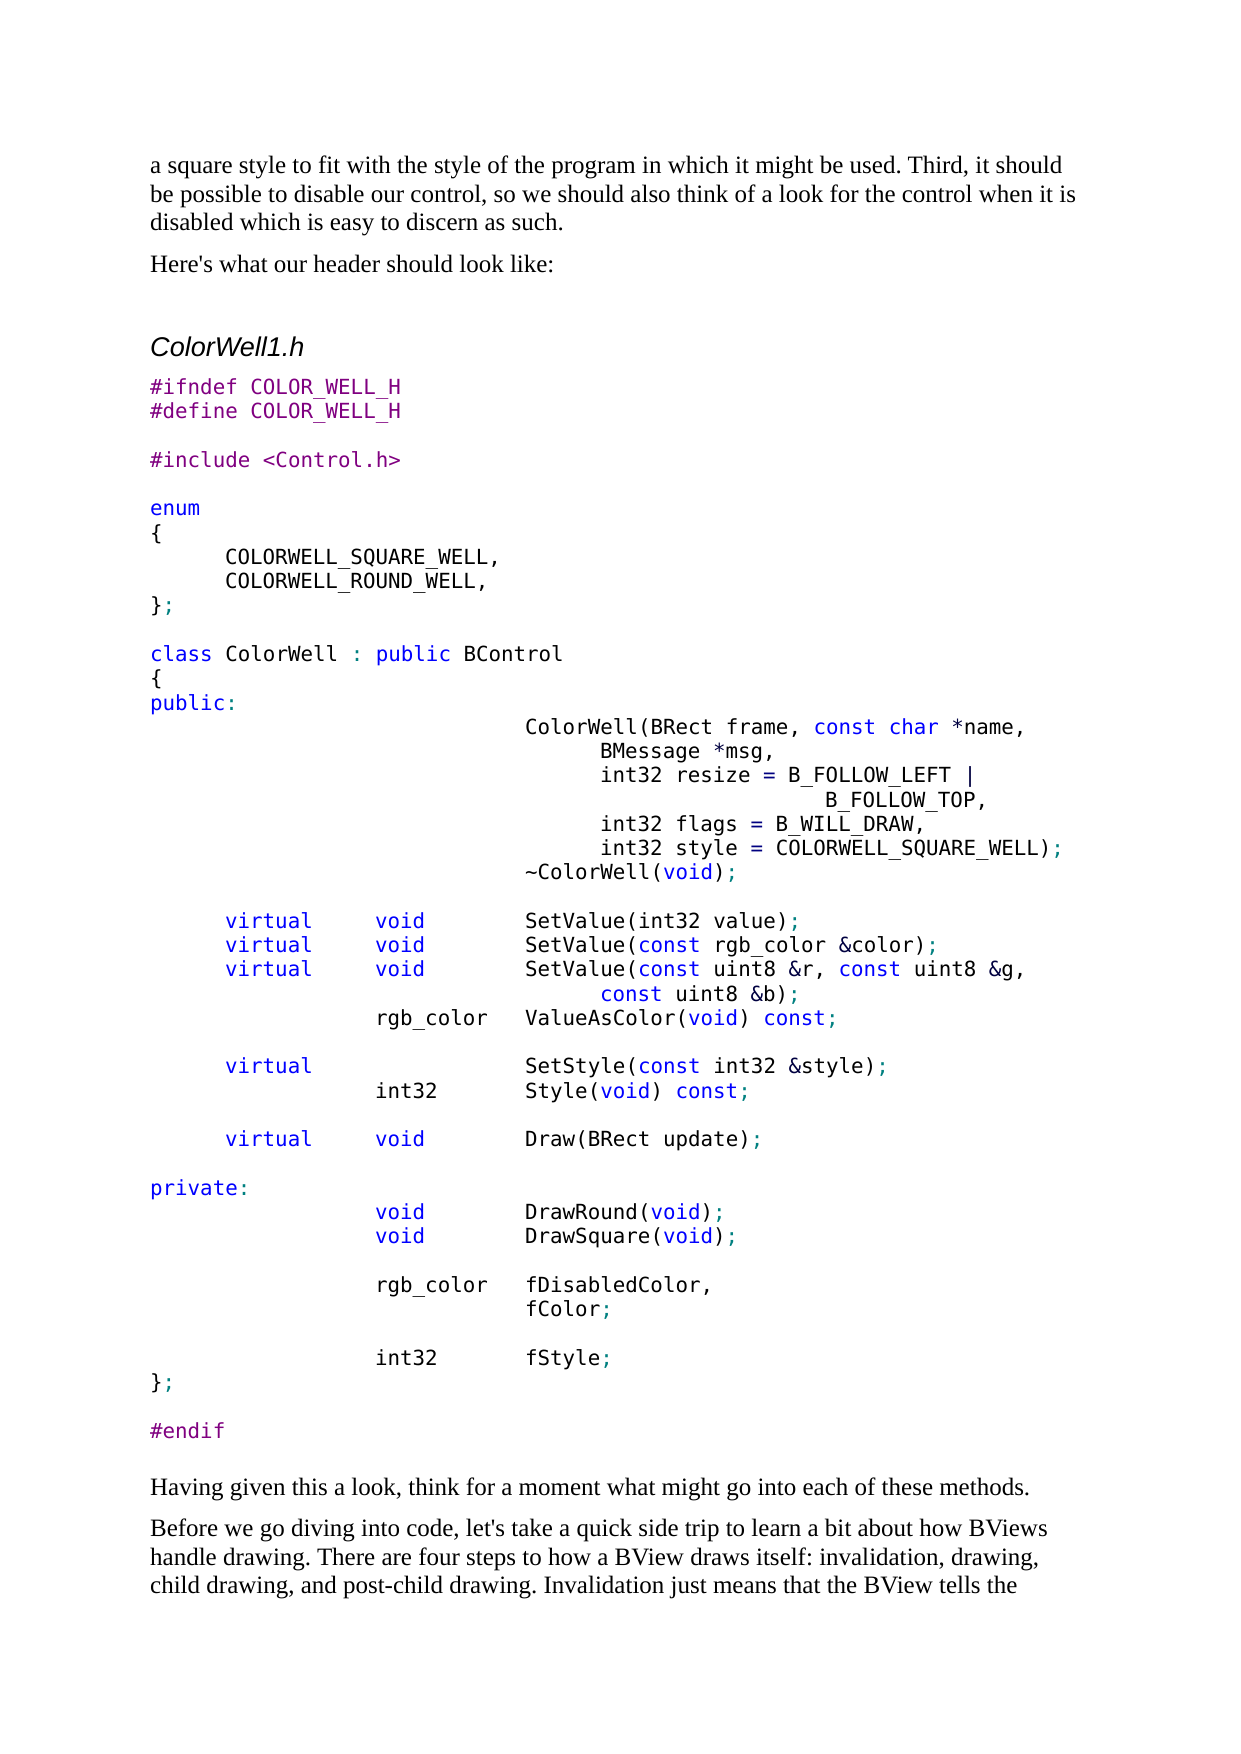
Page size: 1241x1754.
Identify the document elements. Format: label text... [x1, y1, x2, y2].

text rgb_color ValueAsColor(void) const; [150, 1006, 1090, 1030]
text void DrawRound(void); [150, 1200, 1090, 1224]
subtitle ColorWell1.h [150, 331, 1090, 362]
text virtual void SetValue(const uint8 &r, const uint8 &g, [150, 957, 1090, 982]
text int32 fStyle; [150, 1346, 1090, 1370]
text BMessage *msg, [150, 739, 1090, 763]
text ColorWell(BRect frame, const char *name, [150, 715, 1090, 739]
text rgb_color fDisabledColor, [150, 1273, 1090, 1297]
text const uint8 &b); [150, 982, 1090, 1006]
text virtual SetStyle(const int32 &style); [150, 1054, 1090, 1079]
text #include <Control.h> [150, 448, 1090, 472]
text int32 flags = B_WILL_DRAW, [150, 812, 1090, 836]
text { [150, 666, 1090, 691]
text void DrawSquare(void); [150, 1224, 1090, 1249]
text COLORWELL_SQUARE_WELL, [150, 545, 1090, 569]
text a square style to fit with the style of the program in which it might be used. Third, it should be possible to disable our control, so we should also think of a look for the control when it is disabled which is easy to discern as such. [150, 150, 1090, 236]
text B_FOLLOW_TOP, [150, 788, 1090, 812]
text ~ColorWell(void); [150, 860, 1090, 885]
text int32 Style(void) const; [150, 1079, 1090, 1103]
text enum [150, 496, 1090, 521]
text }; [150, 1370, 1090, 1394]
text virtual void SetValue(int32 value); [150, 909, 1090, 933]
text private: [150, 1176, 1090, 1200]
text virtual void SetValue(const rgb_color &color); [150, 933, 1090, 957]
text #ifndef COLOR_WELL_H [150, 375, 1090, 399]
text COLORWELL_ROUND_WELL, [150, 569, 1090, 593]
text Before we go diving into code, let's take a quick side trip to learn a bit about how BViews handle drawing. There are four steps to how a BView draws itself: invalidation, drawing, child drawing, and post-child drawing. Invalidation just means that the BView tells the [150, 1513, 1090, 1599]
text int32 resize = B_FOLLOW_LEFT | [150, 763, 1090, 788]
text fColor; [150, 1297, 1090, 1322]
text Having given this a look, think for a moment what might go into each of these methods. [150, 1472, 1090, 1500]
text Here's what our header should look like: [150, 249, 1090, 306]
text #define COLOR_WELL_H [150, 399, 1090, 423]
text #endif [150, 1419, 1090, 1443]
text class ColorWell : public BControl [150, 642, 1090, 666]
text { [150, 521, 1090, 545]
text virtual void Draw(BRect update); [150, 1127, 1090, 1152]
text }; [150, 593, 1090, 618]
text public: [150, 691, 1090, 715]
text int32 style = COLORWELL_SQUARE_WELL); [150, 836, 1090, 860]
